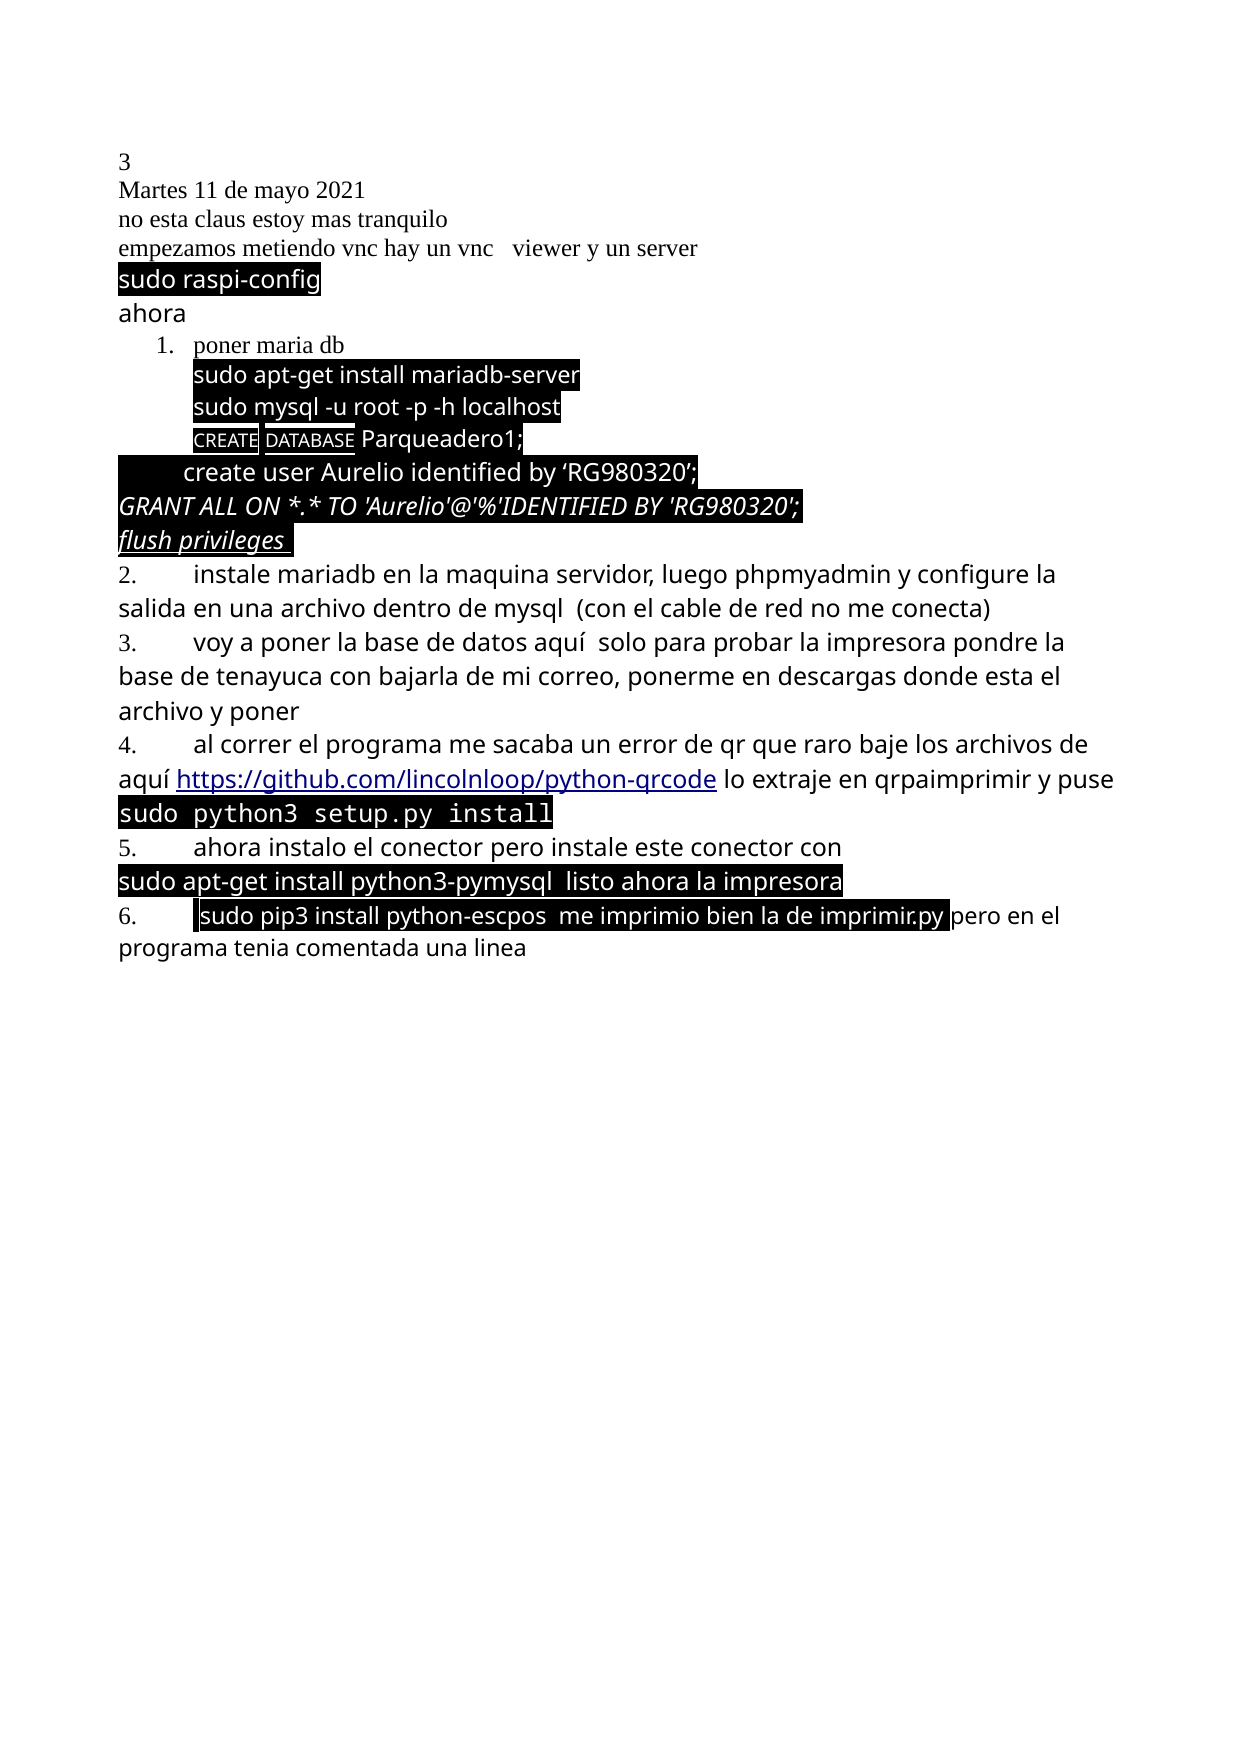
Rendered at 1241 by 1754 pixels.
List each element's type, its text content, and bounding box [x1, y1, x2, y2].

list sudo pip3 install python-escpos me imprimio bien la de imprimir.py pero en el programa tenia comentada una linea [118, 897, 1122, 963]
list poner maria db [156, 330, 1122, 359]
text ahora [118, 296, 1122, 330]
list ahora instalo el conector pero instale este conector con [118, 829, 1122, 863]
text empezamos metiendo vnc hay un vnc viewer y un server [118, 233, 1122, 262]
text no esta claus estoy mas tranquilo [118, 204, 1122, 233]
list sudo mysql -u root -p -h localhost [156, 391, 1122, 423]
list GRANT ALL ON *.* TO 'Aurelio'@'%'IDENTIFIED BY 'RG980320'; [118, 489, 1122, 523]
list instale mariadb en la maquina servidor, luego phpmyadmin y configure la salida en una archivo dentro de mysql (con el cable de red no me conecta) [118, 557, 1122, 625]
list CREATE DATABASE Parqueadero1; [156, 423, 1122, 455]
list flush privileges [118, 523, 1122, 557]
list al correr el programa me sacaba un error de qr que raro baje los archivos de aquí https://github.com/lincolnloop/python-qrcode lo extraje en qrpaimprimir y puse sudo python3 setup.py install [118, 727, 1122, 829]
list sudo apt-get install mariadb-server [156, 359, 1122, 391]
list create user Aurelio identified by ‘RG980320’; [118, 455, 1122, 489]
text sudo raspi-config [118, 262, 1122, 296]
list voy a poner la base de datos aquí solo para probar la impresora pondre la base de tenayuca con bajarla de mi correo, ponerme en descargas donde esta el archivo y poner [118, 625, 1122, 727]
text 3 [118, 147, 1122, 176]
text Martes 11 de mayo 2021 [118, 176, 1122, 204]
list sudo apt-get install python3-pymysql listo ahora la impresora [118, 863, 1122, 897]
